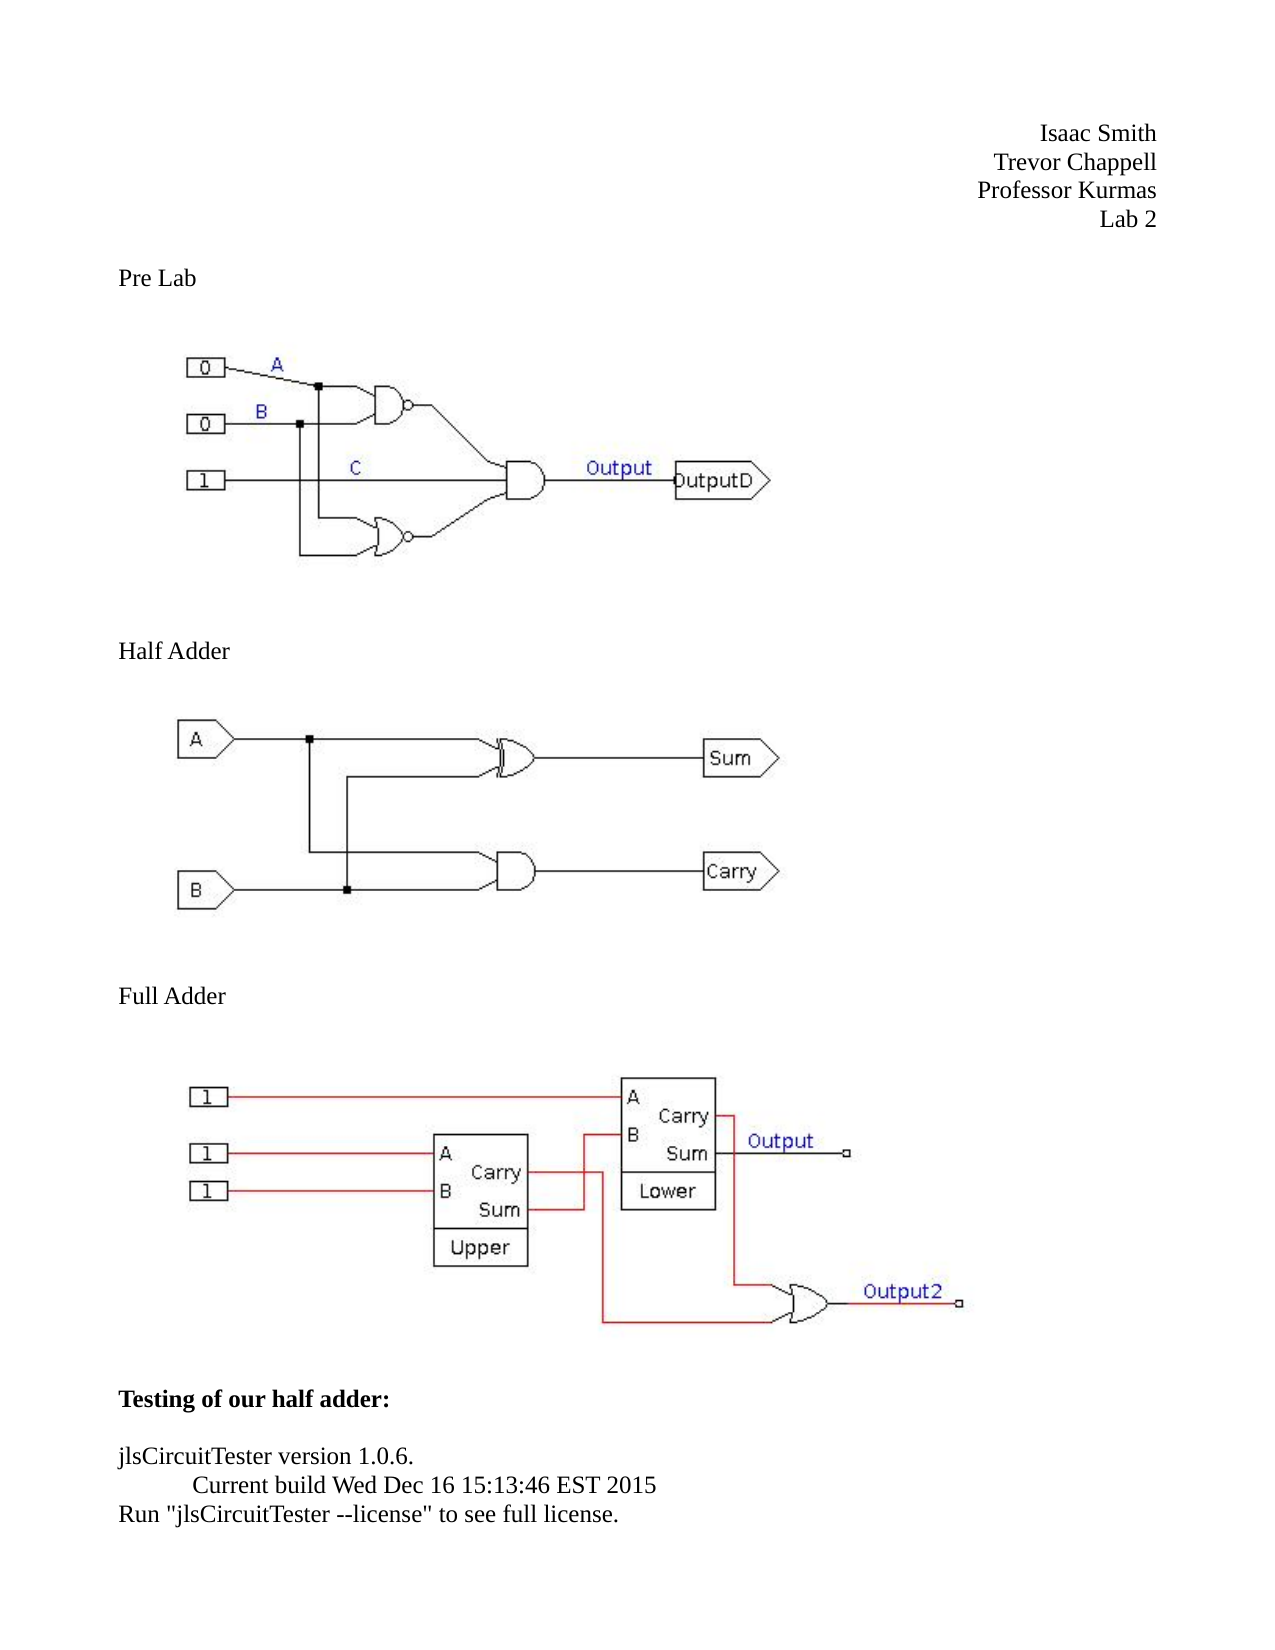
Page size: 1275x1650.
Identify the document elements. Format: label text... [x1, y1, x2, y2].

picture [171, 342, 785, 580]
text Current build Wed Dec 16 15:13:46 EST 2015 [118, 1470, 1157, 1499]
picture [174, 1062, 979, 1347]
text Testing of our half adder: [118, 1384, 1157, 1413]
text Pre Lab [118, 263, 1157, 291]
text jlsCircuitTester version 1.0.6. [118, 1441, 1157, 1470]
text Full Adder [118, 981, 1157, 1010]
text Run "jlsCircuitTester --license" to see full license. [118, 1499, 1157, 1528]
picture [162, 704, 794, 924]
text Half Adder [118, 636, 1157, 665]
